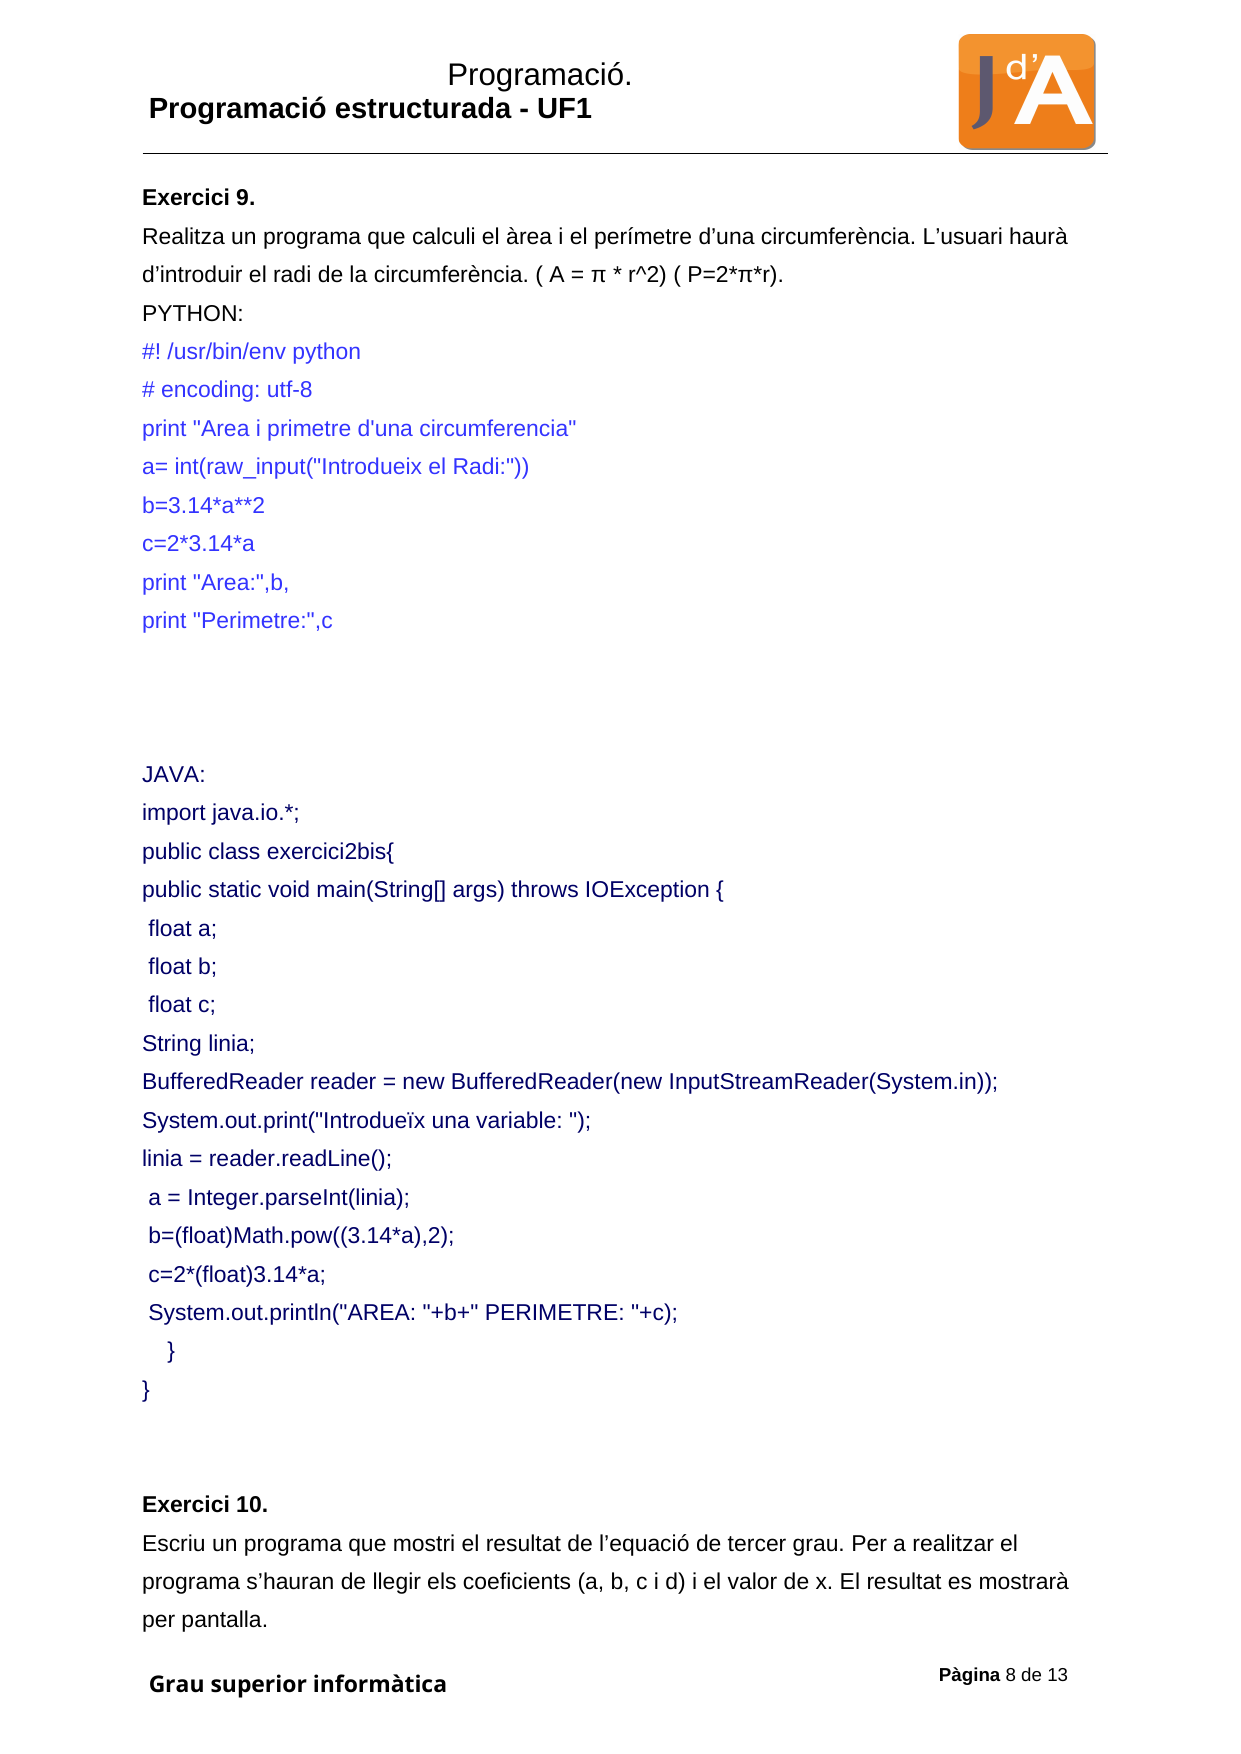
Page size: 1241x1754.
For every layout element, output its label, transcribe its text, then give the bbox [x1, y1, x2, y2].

text System.out.println("AREA: "+b+" PERIMETRE: "+c); [142, 1300, 1107, 1325]
text print "Perimetre:",c [142, 608, 1107, 633]
text # encoding: utf-8 [142, 377, 1107, 403]
text Exercici 9. [142, 185, 1107, 211]
text Escriu un programa que mostri el resultat de l’equació de tercer grau. Per a realitzar el programa s’hauran de llegir els coeficients (a, b, c i d) i el valor de x. El resultat es mostrarà per pantalla. [142, 1530, 1107, 1633]
text BufferedReader reader = new BufferedReader(new InputStreamReader(System.in)); [142, 1069, 1107, 1095]
text JAVA: [142, 762, 1107, 787]
text b=(float)Math.pow((3.14*a),2); [142, 1223, 1107, 1248]
picture [958, 34, 1096, 150]
text } [142, 1338, 1107, 1364]
text float a; [142, 915, 1107, 941]
text c=2*3.14*a [142, 531, 1107, 557]
text public static void main(String[] args) throws IOException { [142, 877, 1107, 902]
text b=3.14*a**2 [142, 492, 1107, 518]
text System.out.print("Introdueïx una variable: "); [142, 1107, 1107, 1133]
text } [142, 1377, 1107, 1402]
text print "Area:",b, [142, 569, 1107, 595]
text linia = reader.readLine(); [142, 1146, 1107, 1172]
text a = Integer.parseInt(linia); [142, 1184, 1107, 1210]
text c=2*(float)3.14*a; [142, 1261, 1107, 1287]
text Realitza un programa que calculi el àrea i el perímetre d’una circumferència. L’usuari haurà d’introduir el radi de la circumferència. ( A = π * r^2) ( P=2*π*r). [142, 223, 1107, 287]
text a= int(raw_input("Introdueix el Radi:")) [142, 454, 1107, 480]
text #! /usr/bin/env python [142, 339, 1107, 364]
text String linia; [142, 1031, 1107, 1056]
text float c; [142, 992, 1107, 1018]
text public class exercici2bis{ [142, 838, 1107, 864]
text Exercici 10. [142, 1492, 1107, 1517]
text PYTHON: [142, 300, 1107, 326]
text print "Area i primetre d'una circumferencia" [142, 416, 1107, 441]
text float b; [142, 954, 1107, 979]
text import java.io.*; [142, 800, 1107, 826]
